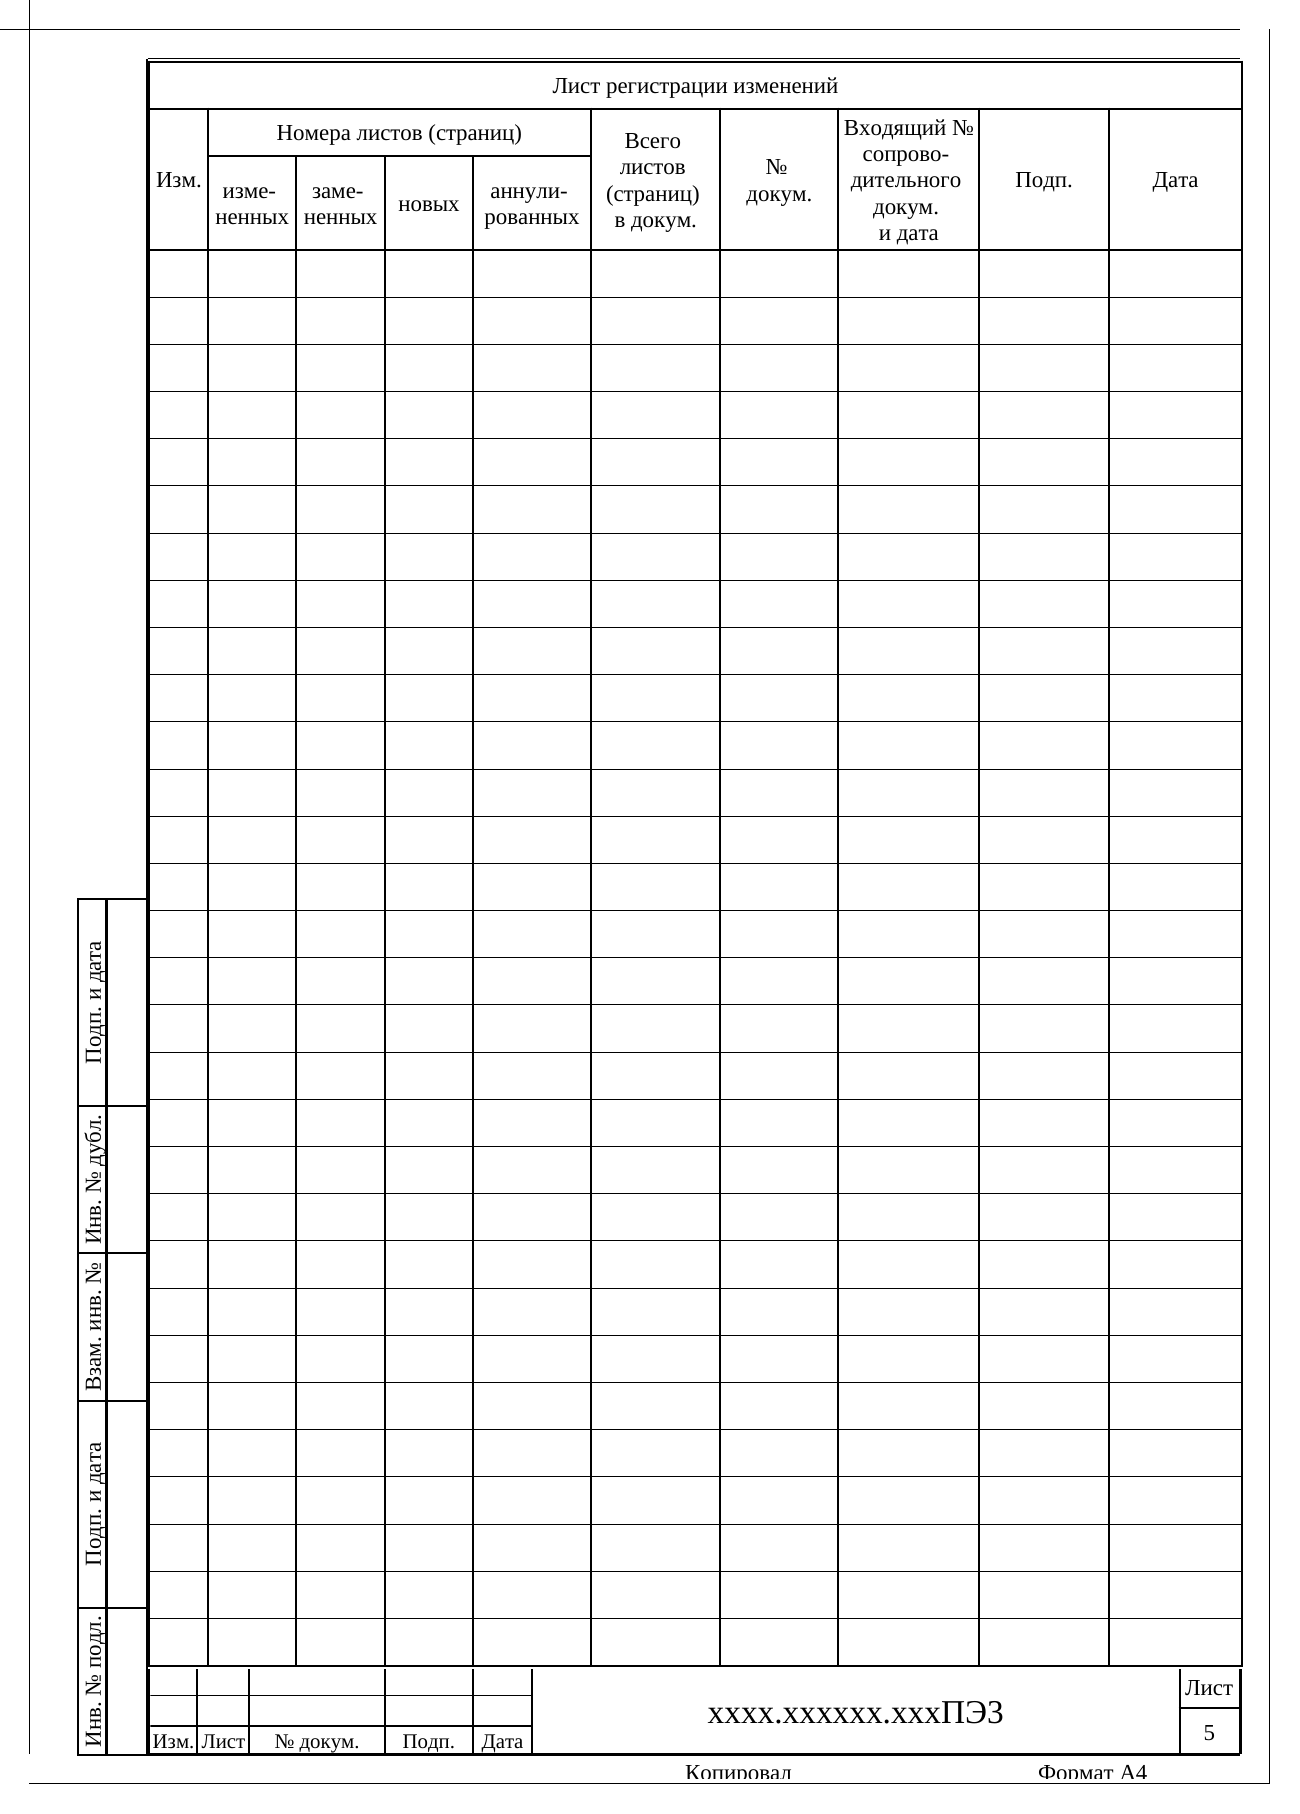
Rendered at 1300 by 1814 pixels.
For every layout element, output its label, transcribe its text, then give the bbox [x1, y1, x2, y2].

table_cell [297, 345, 384, 391]
table_cell [209, 1619, 295, 1665]
table_cell [474, 1619, 590, 1665]
table_cell [839, 1053, 978, 1099]
table_cell [592, 1619, 719, 1665]
table_cell [1110, 345, 1241, 391]
table_cell [592, 722, 719, 768]
table_cell [209, 770, 295, 816]
table_cell [151, 1696, 196, 1725]
table_cell [297, 958, 384, 1004]
table_cell [721, 958, 837, 1004]
table_cell [1110, 1572, 1241, 1618]
table_cell [980, 628, 1108, 674]
table_cell [592, 1241, 719, 1287]
table_cell [592, 628, 719, 674]
table_cell [209, 958, 295, 1004]
table_cell [1110, 911, 1241, 957]
table_cell [980, 1430, 1108, 1476]
table_cell [150, 1477, 207, 1523]
table_cell [721, 628, 837, 674]
table_cell [721, 1477, 837, 1523]
table_cell [1110, 1336, 1241, 1382]
table_header Подп. и дата [79, 900, 105, 1105]
table_cell Лист [198, 1727, 248, 1753]
table_cell [150, 722, 207, 768]
table_cell [592, 1525, 719, 1571]
table_cell [980, 1053, 1108, 1099]
table_cell [297, 534, 384, 580]
table_cell [209, 675, 295, 721]
table_cell [980, 1619, 1108, 1665]
table_cell [592, 486, 719, 532]
table_cell [839, 345, 978, 391]
table_cell [592, 1336, 719, 1382]
table_cell [721, 1241, 837, 1287]
table_cell [386, 345, 472, 391]
table_cell [980, 439, 1108, 485]
table_cell [386, 581, 472, 627]
table_cell [721, 392, 837, 438]
table_header [198, 1669, 248, 1695]
table_cell [150, 1053, 207, 1099]
table_cell [386, 675, 472, 721]
table_cell [721, 1383, 837, 1429]
table_cell [386, 1572, 472, 1618]
table_cell [474, 486, 590, 532]
table_cell [209, 1100, 295, 1146]
table_cell [980, 675, 1108, 721]
table_cell Изм. [150, 110, 207, 249]
table_cell [592, 392, 719, 438]
table_cell [297, 675, 384, 721]
table_cell [297, 298, 384, 344]
table_cell [474, 345, 590, 391]
table_cell [108, 1402, 146, 1607]
table_cell [839, 251, 978, 297]
table_cell [592, 1005, 719, 1052]
table_cell [1110, 1289, 1241, 1335]
table_cell [721, 675, 837, 721]
table_cell [721, 911, 837, 957]
table_cell [150, 770, 207, 816]
table_cell [980, 581, 1108, 627]
table_cell [386, 628, 472, 674]
table_cell [1110, 1241, 1241, 1287]
table_cell [721, 534, 837, 580]
table_cell [839, 675, 978, 721]
table_cell [839, 1147, 978, 1193]
table_cell [474, 1194, 590, 1240]
table_cell [592, 1430, 719, 1476]
table_cell Входящий № сопрово- дительного докум. и дата [839, 110, 978, 249]
table_cell [1110, 1194, 1241, 1240]
table_cell [839, 534, 978, 580]
table_cell заме- ненных [297, 157, 384, 249]
table_cell [721, 251, 837, 297]
table_cell [209, 486, 295, 532]
table_cell [839, 486, 978, 532]
table_cell [592, 534, 719, 580]
table_cell [980, 534, 1108, 580]
table_cell [386, 1383, 472, 1429]
table_cell [297, 1289, 384, 1335]
table_cell [386, 1241, 472, 1287]
table_cell [209, 1289, 295, 1335]
table_cell [297, 817, 384, 863]
table_cell [980, 722, 1108, 768]
text Копировал [533, 1758, 943, 1779]
table_cell [150, 345, 207, 391]
table_cell [592, 675, 719, 721]
table_cell [721, 1194, 837, 1240]
table_cell [209, 1194, 295, 1240]
table_cell [150, 1289, 207, 1335]
table_cell Подп. [980, 110, 1108, 249]
table_cell [297, 1383, 384, 1429]
table_cell [150, 1194, 207, 1240]
table_cell [592, 770, 719, 816]
table_cell [980, 1147, 1108, 1193]
table_cell [1110, 675, 1241, 721]
table_cell [474, 864, 590, 910]
table_header [386, 1669, 472, 1695]
table_cell [980, 392, 1108, 438]
table_cell [839, 817, 978, 863]
table_cell [386, 958, 472, 1004]
table_cell [1110, 1619, 1241, 1665]
table_cell [209, 911, 295, 957]
table_cell [721, 864, 837, 910]
table_cell [150, 817, 207, 863]
table_cell [297, 1336, 384, 1382]
table_cell [386, 864, 472, 910]
table_cell [474, 722, 590, 768]
table_cell [839, 1619, 978, 1665]
table_cell [386, 1477, 472, 1523]
table_cell [474, 770, 590, 816]
table_cell [474, 1383, 590, 1429]
table_cell Инв. № дубл. [79, 1107, 105, 1252]
table_cell [721, 722, 837, 768]
table_cell [980, 1336, 1108, 1382]
table_cell [474, 1289, 590, 1335]
table_cell [386, 1619, 472, 1665]
table_cell [980, 1477, 1108, 1523]
table_cell [839, 1100, 978, 1146]
table_cell [839, 1194, 978, 1240]
table_cell [1110, 298, 1241, 344]
table_cell [980, 958, 1108, 1004]
table_cell Дата [1110, 110, 1241, 249]
table_header Лист [1181, 1669, 1238, 1707]
table_cell [150, 581, 207, 627]
table_cell [297, 1477, 384, 1523]
table_cell Изм. [151, 1727, 196, 1753]
table_cell [209, 628, 295, 674]
table_cell [297, 439, 384, 485]
table_cell [839, 1336, 978, 1382]
table_cell [386, 534, 472, 580]
table_cell [297, 1525, 384, 1571]
table_cell [297, 251, 384, 297]
table_cell [839, 1383, 978, 1429]
table_cell [474, 1005, 590, 1052]
table_cell [250, 1696, 384, 1725]
table_cell аннули- рованных [474, 157, 590, 249]
table_header [474, 1669, 531, 1695]
table_cell [839, 628, 978, 674]
table_cell [980, 345, 1108, 391]
table_cell [150, 298, 207, 344]
table_cell [1110, 251, 1241, 297]
table_cell [1110, 722, 1241, 768]
table_cell [209, 534, 295, 580]
table_cell [297, 486, 384, 532]
table_cell [980, 1005, 1108, 1052]
table_cell [980, 864, 1108, 910]
table_cell [839, 1289, 978, 1335]
table_cell [721, 1289, 837, 1335]
table_cell [980, 1525, 1108, 1571]
table_cell [386, 1194, 472, 1240]
table_cell [474, 1430, 590, 1476]
table_cell [474, 581, 590, 627]
table_cell Номера листов (страниц) [209, 110, 590, 155]
table_cell [721, 1336, 837, 1382]
table_cell [839, 1525, 978, 1571]
table_cell [474, 675, 590, 721]
table_cell [209, 298, 295, 344]
table_cell [150, 534, 207, 580]
table_cell [839, 1477, 978, 1523]
table_cell [297, 1241, 384, 1287]
table_cell [209, 1477, 295, 1523]
table_cell [980, 1241, 1108, 1287]
table_cell [209, 345, 295, 391]
table_cell [150, 1100, 207, 1146]
table_cell [474, 1525, 590, 1571]
table_cell [980, 251, 1108, 297]
table_cell [474, 1100, 590, 1146]
table_cell [1110, 1430, 1241, 1476]
table_header [108, 900, 146, 1105]
table_cell [1110, 1477, 1241, 1523]
table_cell Подп. и дата [79, 1402, 105, 1607]
table_cell [839, 722, 978, 768]
table_cell [297, 722, 384, 768]
table_cell [209, 439, 295, 485]
table_cell [386, 1100, 472, 1146]
table_cell [1110, 534, 1241, 580]
table_cell [474, 911, 590, 957]
table_cell [386, 439, 472, 485]
table_cell [839, 581, 978, 627]
table_cell изме- ненных [209, 157, 295, 249]
table_cell [297, 1147, 384, 1193]
table_cell [980, 1572, 1108, 1618]
table_cell [721, 1147, 837, 1193]
table_cell [386, 911, 472, 957]
table_cell [980, 817, 1108, 863]
table_cell [592, 1100, 719, 1146]
table_cell [721, 1430, 837, 1476]
text Формат А4 [946, 1758, 1239, 1779]
table_cell [839, 439, 978, 485]
table_cell № докум. [721, 110, 837, 249]
table_cell [592, 345, 719, 391]
table_cell [721, 817, 837, 863]
table_cell [150, 1619, 207, 1665]
table_cell [721, 1619, 837, 1665]
table_cell [592, 1383, 719, 1429]
table_cell [721, 1525, 837, 1571]
table_cell [1110, 1383, 1241, 1429]
table_cell [1110, 864, 1241, 910]
table_cell [209, 581, 295, 627]
table_cell [474, 392, 590, 438]
table_cell [209, 864, 295, 910]
table_cell [150, 1430, 207, 1476]
table_cell [980, 1383, 1108, 1429]
table_cell [150, 864, 207, 910]
table_cell [721, 345, 837, 391]
table_cell [297, 1005, 384, 1052]
table_cell [1110, 1100, 1241, 1146]
table_cell [297, 392, 384, 438]
table_cell [592, 1194, 719, 1240]
table_cell [1110, 392, 1241, 438]
table_cell [474, 298, 590, 344]
table_cell [297, 628, 384, 674]
table_cell [474, 251, 590, 297]
table_cell [297, 1194, 384, 1240]
table_cell [386, 1289, 472, 1335]
table_cell Дата [474, 1727, 531, 1753]
table_cell [150, 628, 207, 674]
table_cell [839, 298, 978, 344]
table_cell [1110, 581, 1241, 627]
table_cell [209, 1336, 295, 1382]
table_cell [721, 486, 837, 532]
table_cell [108, 1254, 146, 1400]
table_cell [592, 958, 719, 1004]
table_cell [1110, 958, 1241, 1004]
table_cell [839, 392, 978, 438]
table_cell [209, 1525, 295, 1571]
table_cell [1110, 1147, 1241, 1193]
table_cell [386, 1005, 472, 1052]
table_cell Взам. инв. № [79, 1254, 105, 1400]
table_cell [209, 1053, 295, 1099]
table_cell [839, 1241, 978, 1287]
table_cell [980, 1194, 1108, 1240]
table_cell [150, 1383, 207, 1429]
table_cell [980, 911, 1108, 957]
table_cell [474, 1336, 590, 1382]
table_cell [474, 534, 590, 580]
table_cell Инв. № подл. [79, 1609, 105, 1754]
table_cell [474, 439, 590, 485]
table_cell [1110, 770, 1241, 816]
table_cell [592, 581, 719, 627]
table_cell [209, 251, 295, 297]
table_header xxxx.xxxxxx.xxxПЭ3 [533, 1669, 1179, 1753]
table_cell [1110, 817, 1241, 863]
table_cell [592, 251, 719, 297]
table_cell [297, 1572, 384, 1618]
table_cell [297, 911, 384, 957]
table_cell [297, 864, 384, 910]
table_cell [386, 770, 472, 816]
table_cell [721, 1053, 837, 1099]
table_cell [150, 439, 207, 485]
table_cell [721, 770, 837, 816]
table_cell [386, 1430, 472, 1476]
table_cell [150, 486, 207, 532]
table_cell [592, 817, 719, 863]
table_cell [150, 675, 207, 721]
table_cell [592, 1147, 719, 1193]
table_cell [592, 1477, 719, 1523]
table_cell [474, 958, 590, 1004]
table_cell [209, 1241, 295, 1287]
table_cell [592, 1289, 719, 1335]
table_cell [839, 1430, 978, 1476]
table_cell [721, 1005, 837, 1052]
table_cell [150, 1525, 207, 1571]
table_cell [150, 958, 207, 1004]
table_cell [592, 864, 719, 910]
table_cell [839, 864, 978, 910]
table_cell [839, 911, 978, 957]
table_cell [297, 770, 384, 816]
table_cell [150, 392, 207, 438]
table_cell [108, 1107, 146, 1252]
table_cell новых [386, 157, 472, 249]
table_cell [150, 1241, 207, 1287]
table_cell [386, 1336, 472, 1382]
table_cell [980, 1100, 1108, 1146]
table_cell [297, 1430, 384, 1476]
table_cell [209, 1147, 295, 1193]
table_cell [209, 1572, 295, 1618]
table_header [250, 1669, 384, 1695]
table_cell [592, 439, 719, 485]
table_cell [386, 722, 472, 768]
table_cell [150, 1147, 207, 1193]
table_cell № докум. [250, 1727, 384, 1753]
table_cell [386, 251, 472, 297]
table_cell [474, 1147, 590, 1193]
table_cell [150, 1336, 207, 1382]
table_cell [1110, 1005, 1241, 1052]
table_cell [150, 911, 207, 957]
table_cell [592, 298, 719, 344]
table_cell [209, 817, 295, 863]
table_cell [386, 486, 472, 532]
table_cell [839, 1572, 978, 1618]
table_cell [980, 770, 1108, 816]
table_cell [1110, 486, 1241, 532]
table_cell [386, 1053, 472, 1099]
table_cell [474, 1572, 590, 1618]
table_cell [839, 1005, 978, 1052]
table_cell [150, 1005, 207, 1052]
table_cell [980, 486, 1108, 532]
table_cell [1110, 628, 1241, 674]
table_cell [386, 1696, 472, 1725]
table_cell [150, 251, 207, 297]
table_cell [474, 1241, 590, 1287]
table_cell [209, 392, 295, 438]
table_cell [1110, 439, 1241, 485]
table_cell [980, 1289, 1108, 1335]
table_cell [839, 770, 978, 816]
table_cell [386, 1525, 472, 1571]
table_cell [721, 1572, 837, 1618]
table_cell [150, 1572, 207, 1618]
table_cell [474, 1696, 531, 1725]
table_cell [839, 958, 978, 1004]
table_cell 5 [1181, 1709, 1238, 1753]
table_cell [474, 1477, 590, 1523]
table_cell [474, 1053, 590, 1099]
table_cell Всего листов (страниц) в докум. [592, 110, 719, 249]
table_cell [592, 1572, 719, 1618]
table_cell [386, 392, 472, 438]
table_cell Подп. [386, 1727, 472, 1753]
table_cell [474, 817, 590, 863]
table_cell [1110, 1053, 1241, 1099]
table_cell [297, 1100, 384, 1146]
table_header [151, 1669, 196, 1695]
table_cell [721, 298, 837, 344]
table_cell [592, 1053, 719, 1099]
table_cell [386, 1147, 472, 1193]
table_cell [209, 1383, 295, 1429]
table_cell [592, 911, 719, 957]
table_cell [386, 817, 472, 863]
table_cell [209, 1005, 295, 1052]
table_cell [209, 1430, 295, 1476]
table_cell [721, 1100, 837, 1146]
table_cell [297, 1053, 384, 1099]
table_cell [721, 581, 837, 627]
table_cell [474, 628, 590, 674]
table_cell [1110, 1525, 1241, 1571]
table_cell [297, 581, 384, 627]
table_cell [980, 298, 1108, 344]
table_cell [198, 1696, 248, 1725]
table_cell [721, 439, 837, 485]
table_cell [297, 1619, 384, 1665]
table_cell [386, 298, 472, 344]
table_cell [108, 1609, 146, 1754]
table_header Лист регистрации изменений [150, 63, 1241, 108]
table_cell [209, 722, 295, 768]
